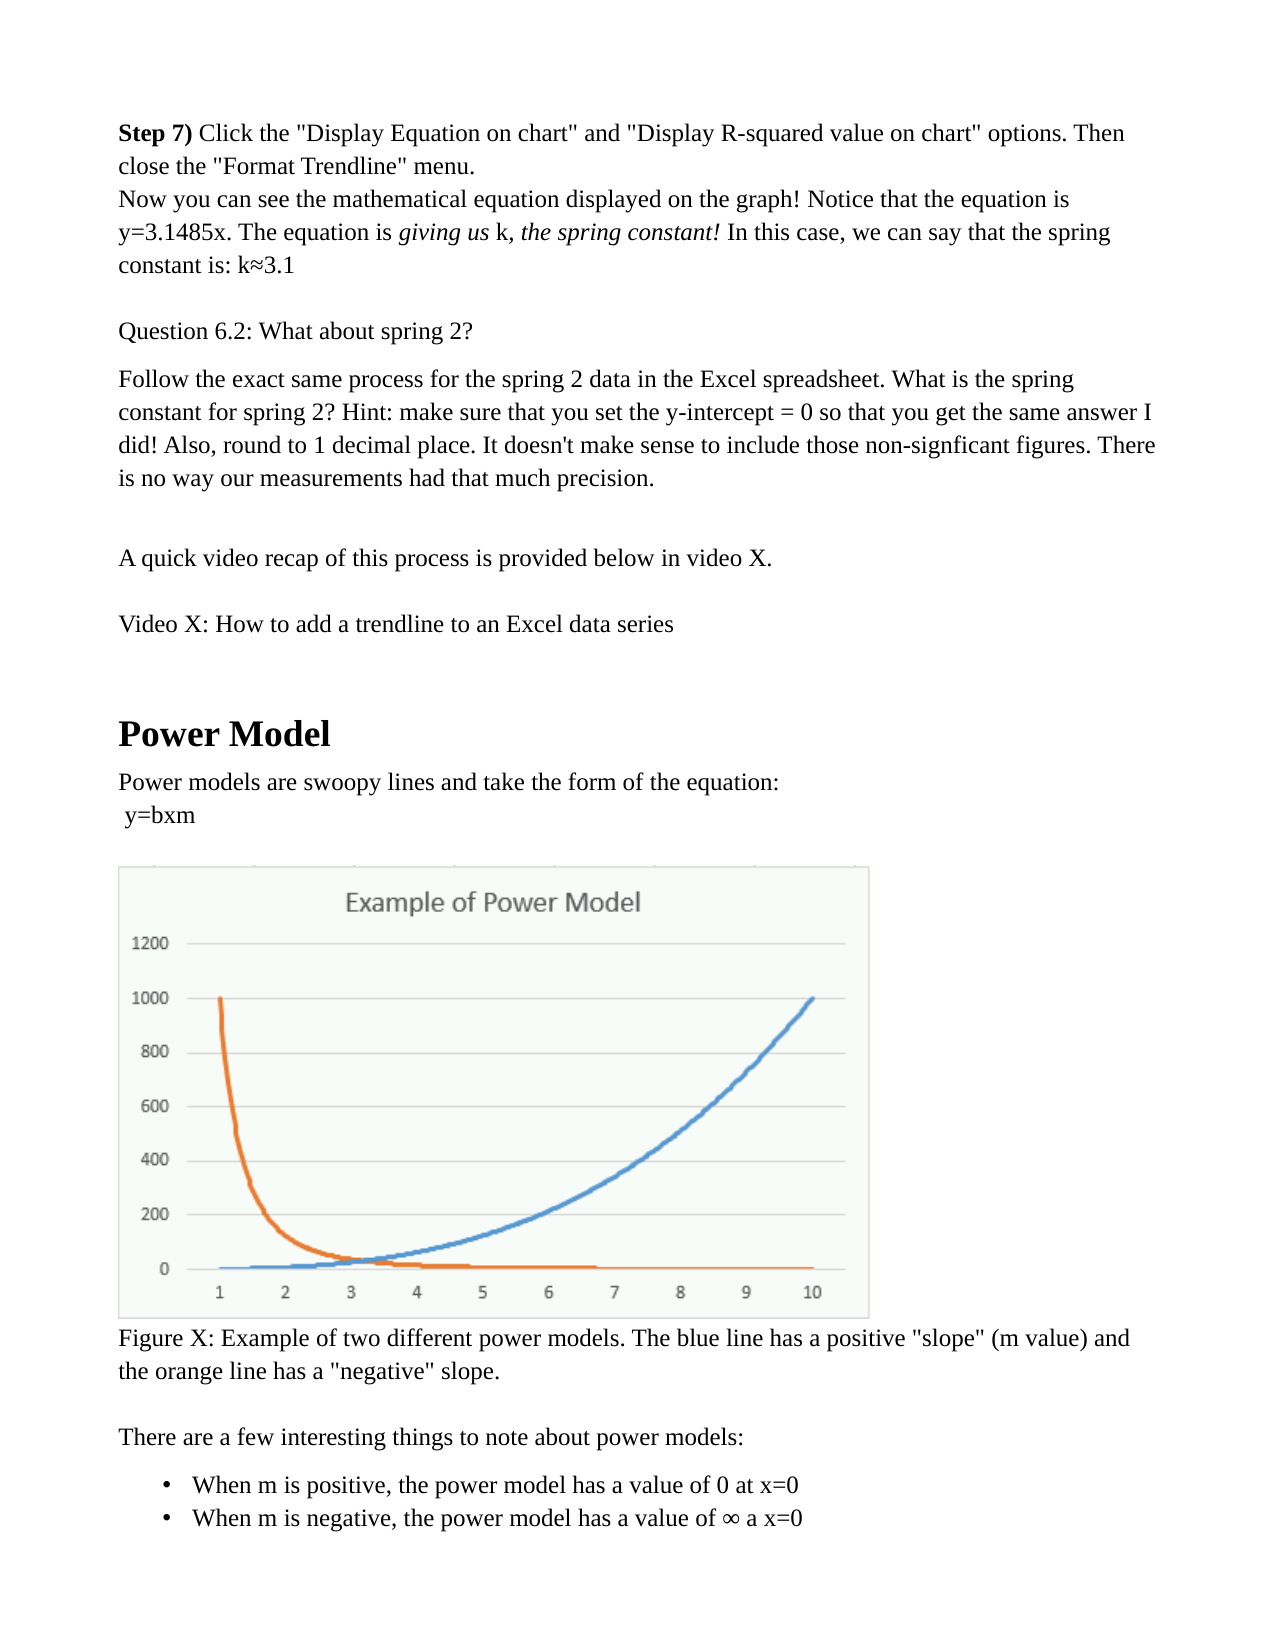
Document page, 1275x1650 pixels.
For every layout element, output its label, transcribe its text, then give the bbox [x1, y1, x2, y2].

text Power models are swoopy lines and take the form of the equation: [118, 767, 1157, 795]
text Follow the exact same process for the spring 2 data in the Excel spreadsheet. What is the spring constant for spring 2? Hint: make sure that you set the y-intercept = 0 so that you get the same answer I did! Also, round to 1 decimal place. It doesn't make sense to include those non-signficant figures. There is no way our measurements had that much precision. [118, 364, 1157, 492]
text There are a few interesting things to note about power models: [118, 1422, 1157, 1451]
text y=bxm [118, 800, 1157, 828]
subtitle Power Model [118, 711, 1157, 754]
text Now you can see the mathematical equation displayed on the graph! Notice that the equation is y=3.1485x. The equation is giving us k, the spring constant! In this case, we can say that the spring constant is: k≈3.1 [118, 184, 1157, 279]
text Video X: How to add a trendline to an Excel data series [118, 609, 1157, 638]
text Question 6.2: What about spring 2? [118, 316, 1157, 345]
text Figure X: Example of two different power models. The blue line has a positive "slope" (m value) and the orange line has a "negative" slope. [118, 1323, 1157, 1385]
list When m is negative, the power model has a value of ∞ a x=0 [162, 1503, 1157, 1532]
picture [118, 865, 870, 1319]
list When m is positive, the power model has a value of 0 at x=0 [162, 1470, 1157, 1498]
text A quick video recap of this process is provided below in video X. [118, 543, 1157, 572]
text Step 7) Click the "Display Equation on chart" and "Display R-squared value on chart" options. Then close the "Format Trendline" menu. [118, 118, 1157, 180]
